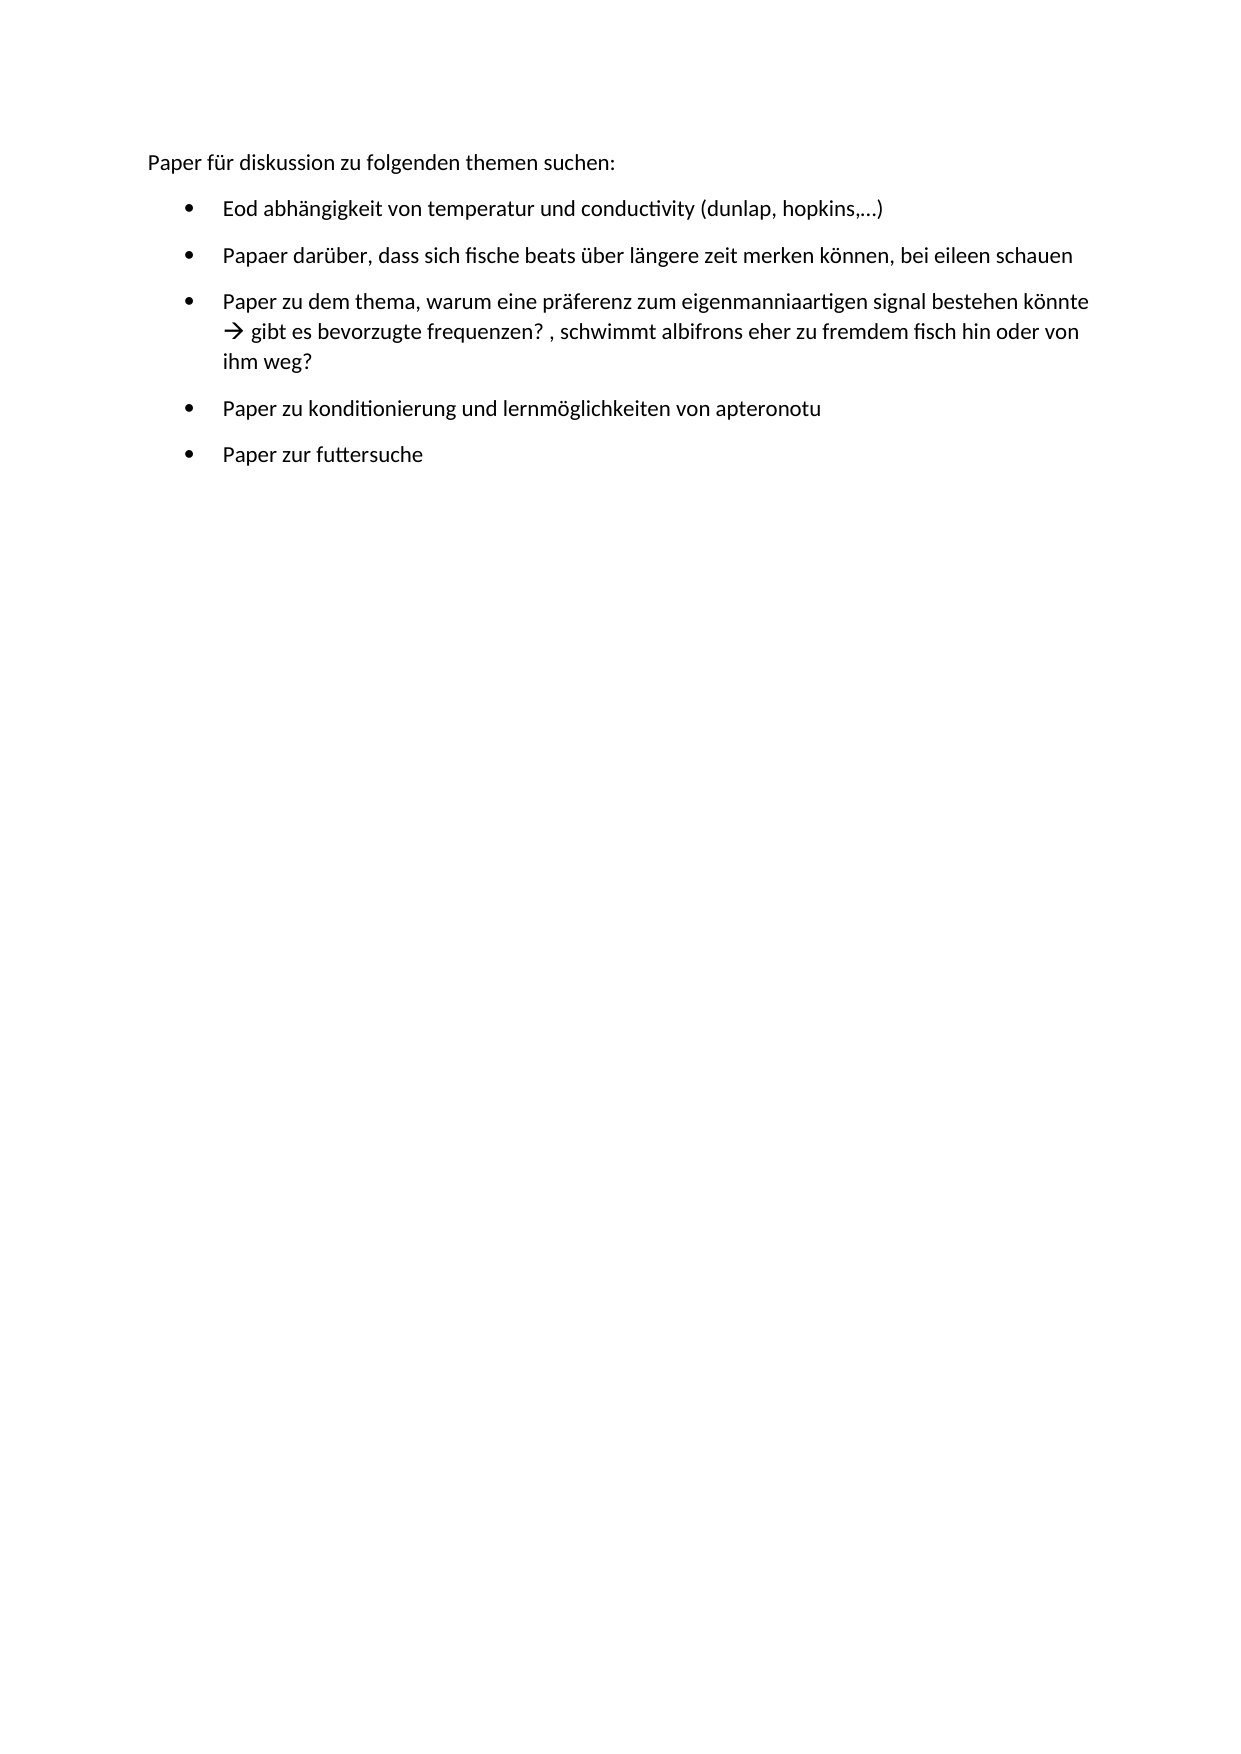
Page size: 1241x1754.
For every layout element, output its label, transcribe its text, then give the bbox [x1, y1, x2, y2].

list Papaer darüber, dass sich fische beats über längere zeit merken können, bei eileen schauen [185, 241, 1093, 269]
text Paper für diskussion zu folgenden themen suchen: [148, 148, 1093, 176]
list Paper zu dem thema, warum eine präferenz zum eigenmanniaartigen signal bestehen könnte  gibt es bevorzugte frequenzen? , schwimmt albifrons eher zu fremdem fisch hin oder von ihm weg? [185, 287, 1093, 375]
list Eod abhängigkeit von temperatur und conductivity (dunlap, hopkins,…) [185, 194, 1093, 222]
list Paper zur futtersuche [185, 440, 1093, 468]
list Paper zu konditionierung und lernmöglichkeiten von apteronotu [185, 394, 1093, 422]
